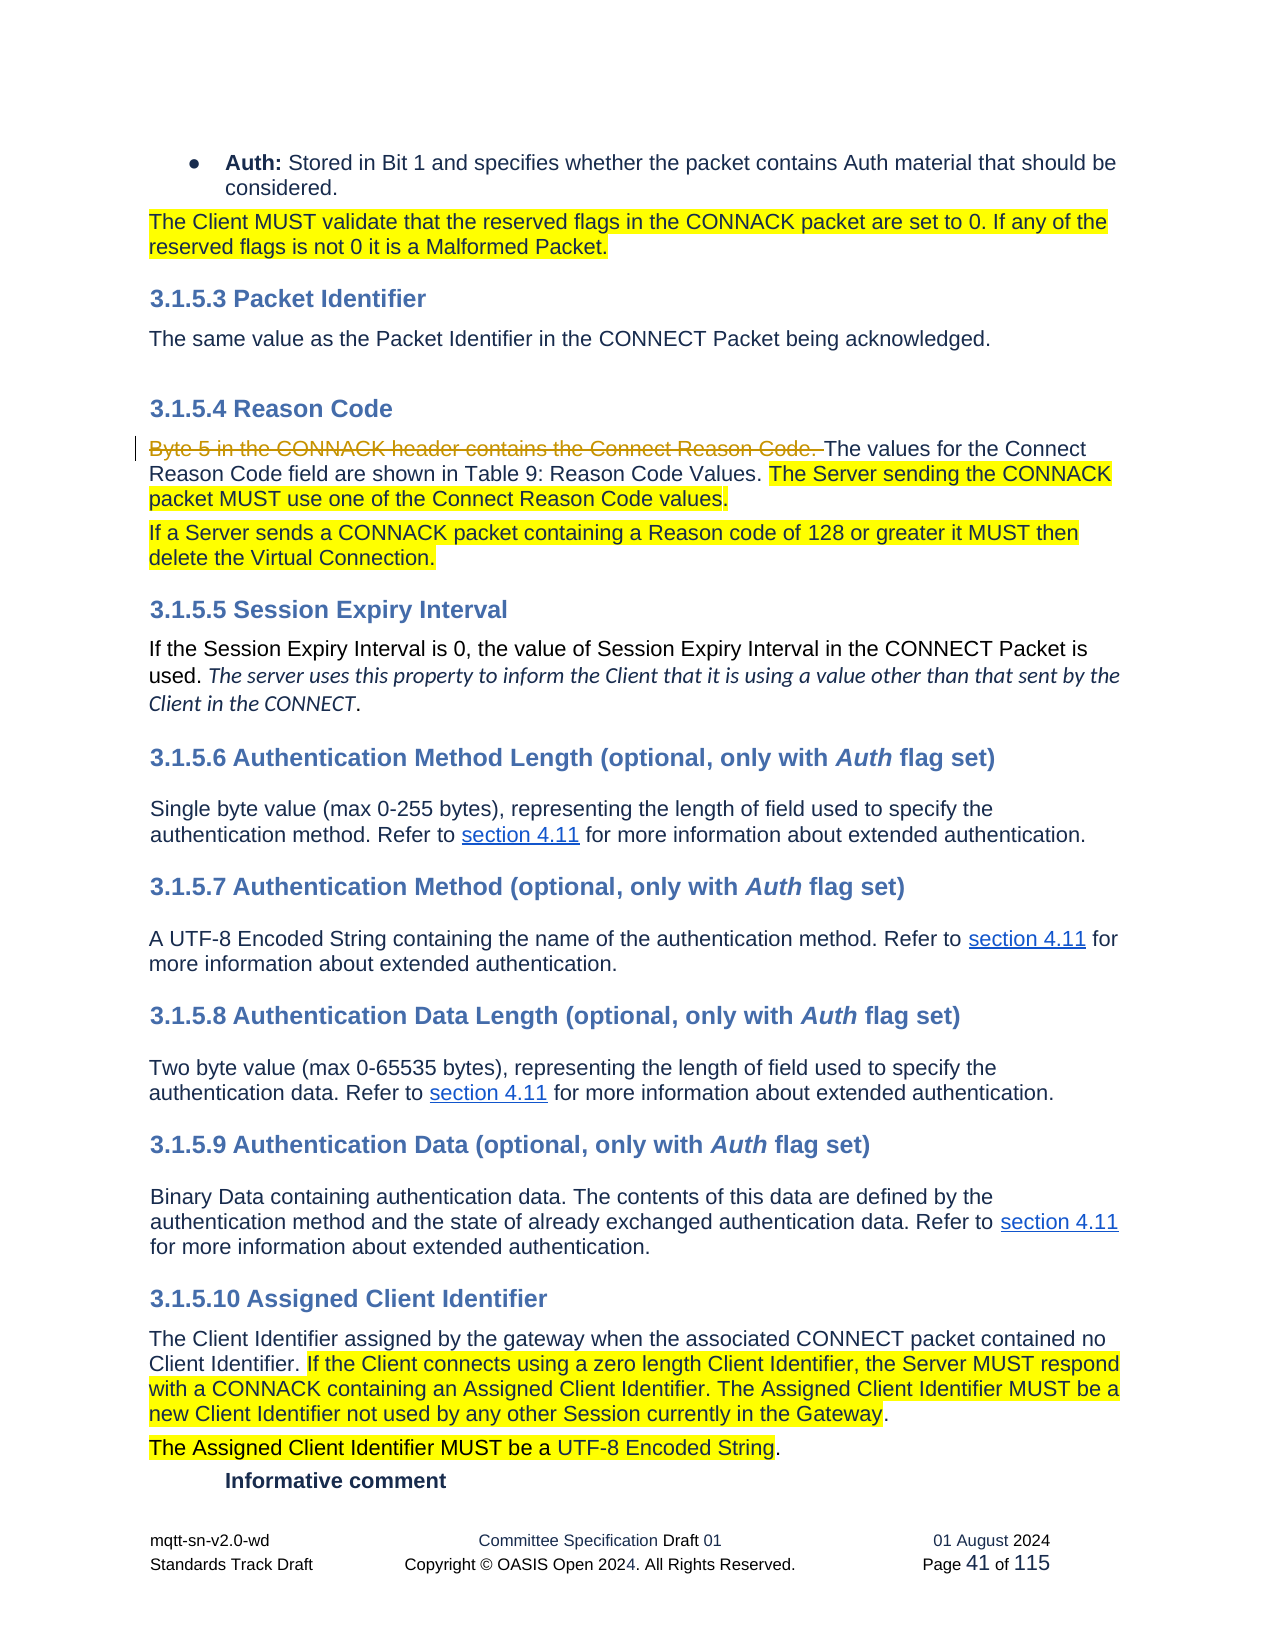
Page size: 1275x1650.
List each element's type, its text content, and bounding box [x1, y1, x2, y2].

text If a Server sends a CONNACK packet containing a Reason code of 128 or greater it MUST then delete the Virtual Connection. [148, 520, 1124, 570]
text The Assigned Client Identifier MUST be a UTF-8 Encoded String. [781, 1435, 1124, 1460]
subtitle 3.1.5.8 Authentication Data Length (optional, only with Auth flag set) [150, 1001, 1124, 1030]
text Single byte value (max 0-255 bytes), representing the length of field used to specify the authentication method. Refer to section 4.11 for more information about extended authentication. [150, 796, 1124, 847]
text If the Session Expiry Interval is 0, the value of Session Expiry Interval in the CONNECT Packet is used. The server uses this property to inform the Client that it is using a value other than that sent by the Client in the CONNECT. [148, 636, 1124, 718]
subtitle 3.1.5.4 Reason Code [150, 394, 1124, 423]
subtitle 3.1.5.9 Authentication Data (optional, only with Auth flag set) [150, 1130, 1124, 1159]
text Two byte value (max 0-65535 bytes), representing the length of field used to specify the authentication data. Refer to section 4.11 for more information about extended authentication. [148, 1055, 1124, 1105]
text The Client MUST validate that the reserved flags in the CONNACK packet are set to 0. If any of the reserved flags is not 0 it is a Malformed Packet. [148, 209, 1124, 259]
list Auth: Stored in Bit 1 and specifies whether the packet contains Auth material that should be considered. [187, 150, 1124, 200]
subtitle 3.1.5.5 Session Expiry Interval [150, 595, 1124, 624]
text Informative comment [225, 1468, 1124, 1494]
subtitle 3.1.5.10 Assigned Client Identifier [150, 1284, 1124, 1313]
subtitle 3.1.5.3 Packet Identifier [150, 284, 1124, 313]
text The same value as the Packet Identifier in the CONNECT Packet being acknowledged. [148, 325, 1124, 351]
subtitle 3.1.5.7 Authentication Method (optional, only with Auth flag set) [150, 872, 1124, 901]
text The Client Identifier assigned by the gateway when the associated CONNECT packet contained no Client Identifier. If the Client connects using a zero length Client Identifier, the Server MUST respond with a CONNACK containing an Assigned Client Identifier. The Assigned Client Identifier MUST be a new Client Identifier not used by any other Session currently in the Gateway. [148, 1326, 1124, 1427]
subtitle 3.1.5.6 Authentication Method Length (optional, only with Auth flag set) [150, 743, 1124, 771]
text The values for the Connect Reason Code field are shown in Table 9: Reason Code Values. The Server sending the CONNACK packet MUST use one of the Connect Reason Code values. [148, 436, 1124, 511]
text A UTF-8 Encoded String containing the name of the authentication method. Refer to section 4.11 for more information about extended authentication. [148, 926, 1124, 976]
text Binary Data containing authentication data. The contents of this data are defined by the authentication method and the state of already exchanged authentication data. Refer to section 4.11 for more information about extended authentication. [150, 1184, 1124, 1259]
text The Assigned Client Identifier MUST be a UTF-8 Encoded String. [148, 1435, 775, 1460]
